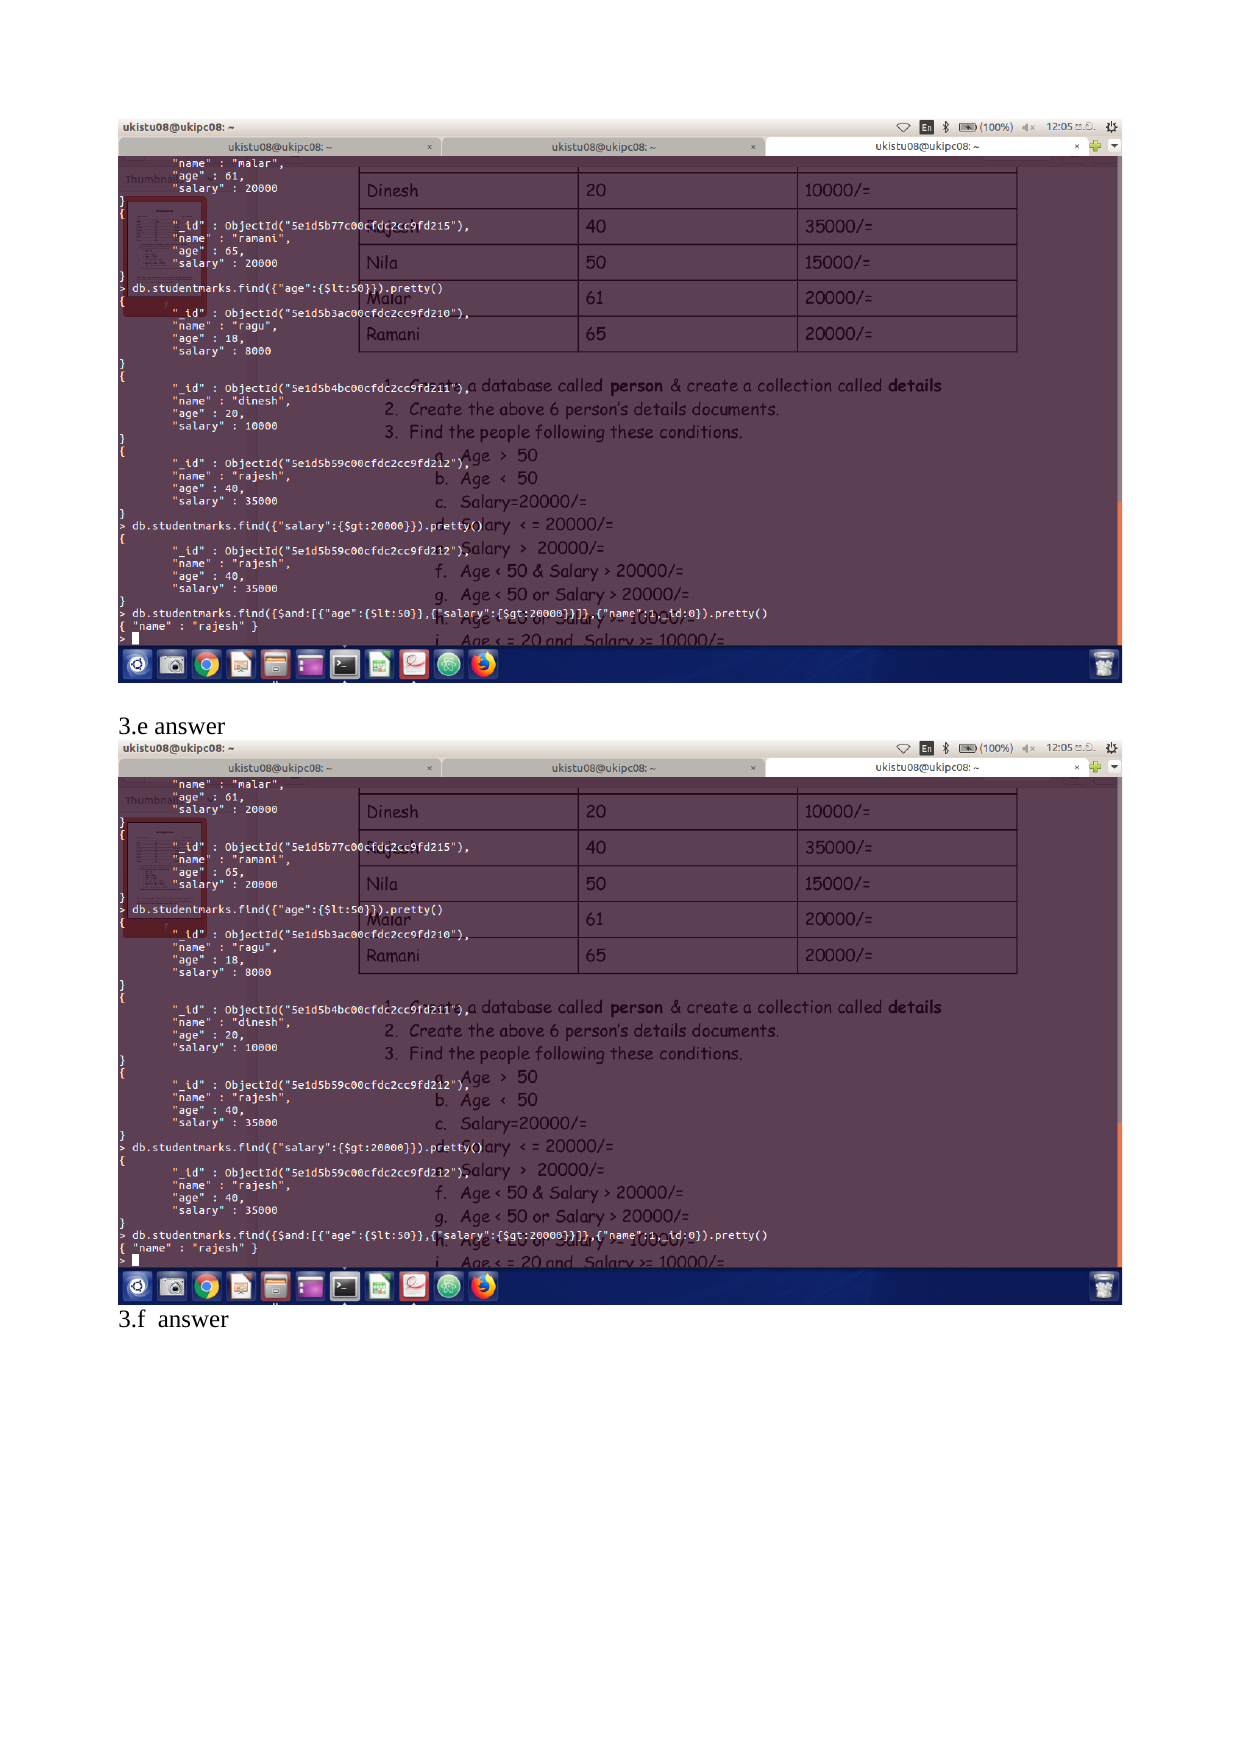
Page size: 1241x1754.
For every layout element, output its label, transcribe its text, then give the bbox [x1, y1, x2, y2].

text 3.f answer [118, 1305, 1122, 1333]
text 3.e answer [118, 711, 1122, 740]
picture [118, 740, 1123, 1305]
picture [118, 118, 1123, 683]
